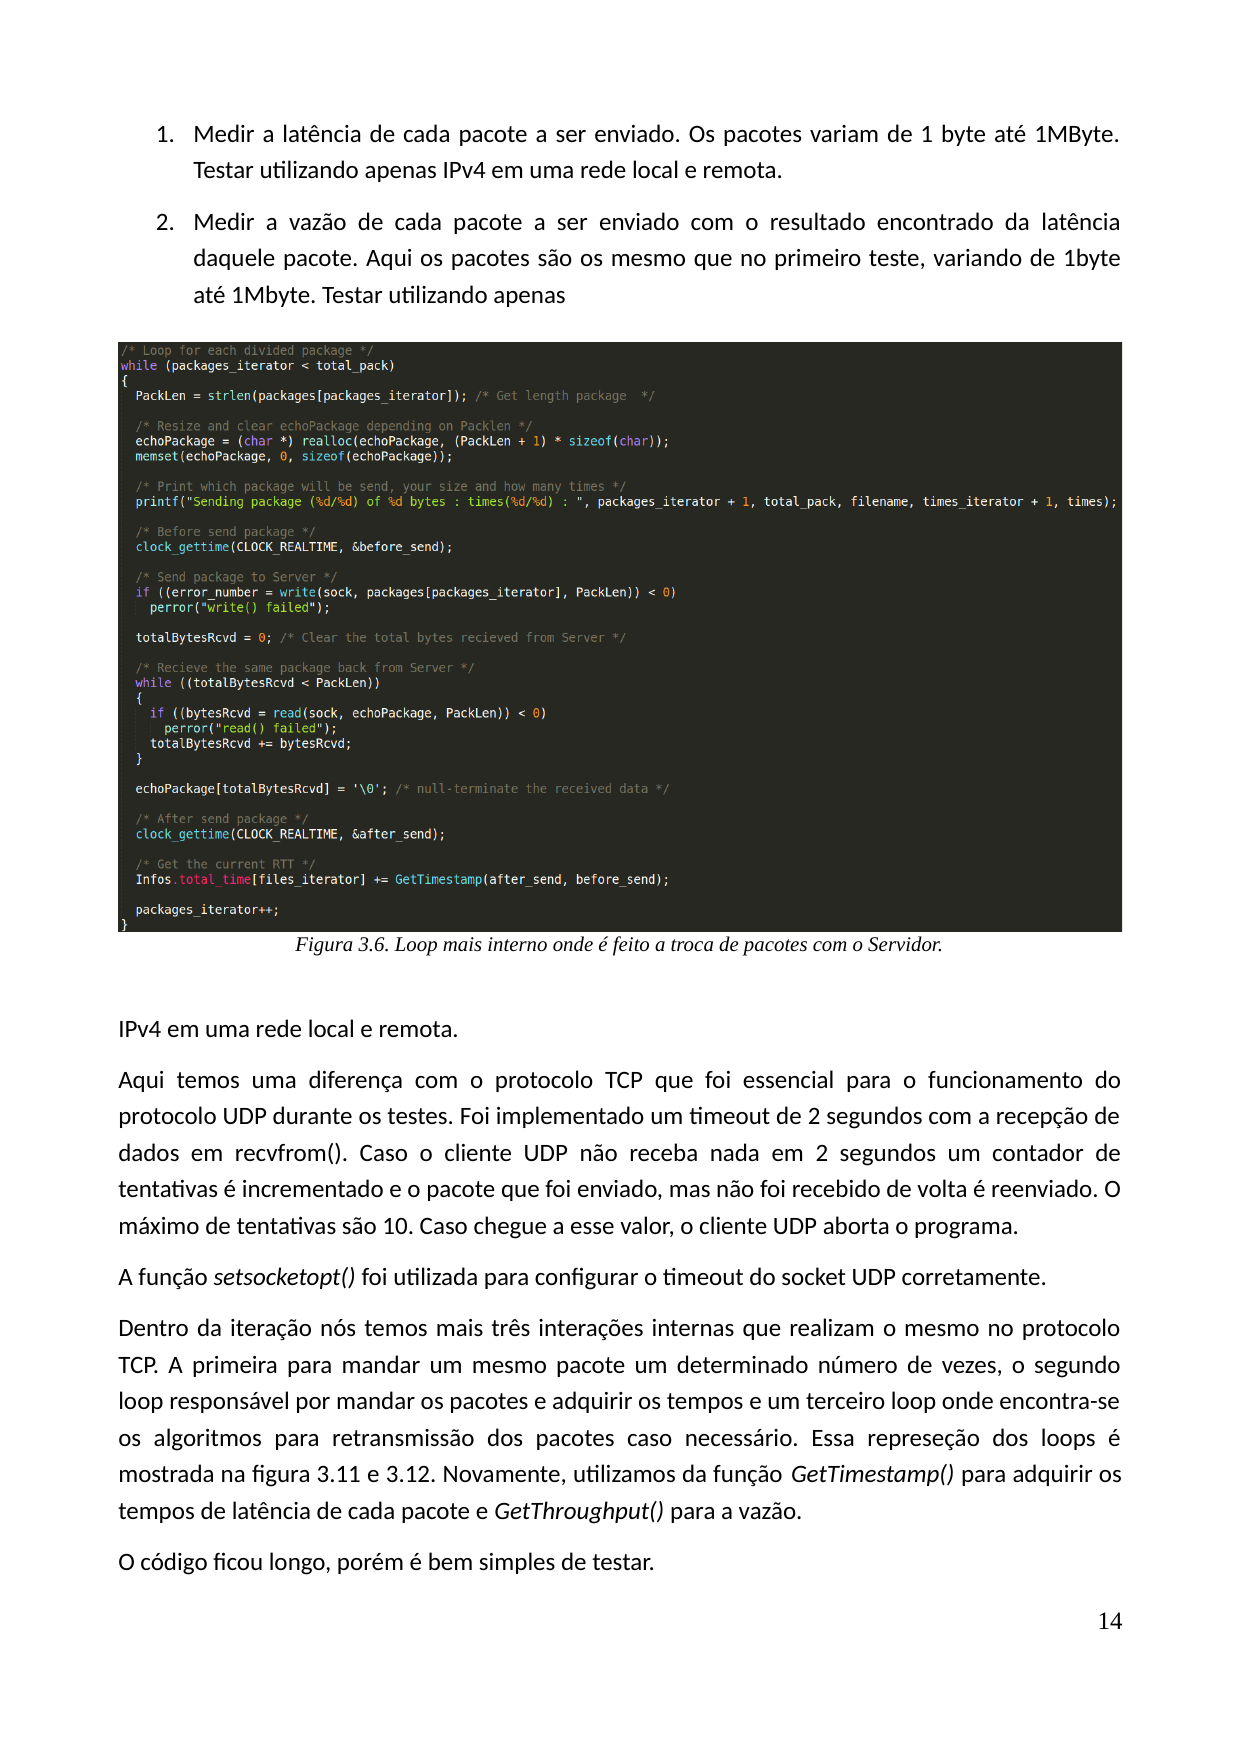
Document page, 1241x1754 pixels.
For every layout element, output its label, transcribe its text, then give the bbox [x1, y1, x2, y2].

list Medir a vazão de cada pacote a ser enviado com o resultado encontrado da latência daquele pacote. Aqui os pacotes são os mesmo que no primeiro teste, variando de 1byte até 1Mbyte. Testar utilizando apenas [156, 206, 1122, 309]
text Aqui temos uma diferença com o protocolo TCP que foi essencial para o funcionamento do protocolo UDP durante os testes. Foi implementado um timeout de 2 segundos com a recepção de dados em recvfrom(). Caso o cliente UDP não receba nada em 2 segundos um contador de tentativas é incrementado e o pacote que foi enviado, mas não foi recebido de volta é reenviado. O máximo de tentativas são 10. Caso chegue a esse valor, o cliente UDP aborta o programa. [118, 1064, 1122, 1241]
text IPv4 em uma rede local e remota. [118, 1013, 1122, 1043]
text O código ficou longo, porém é bem simples de testar. [118, 1546, 1122, 1577]
text Figura 3.6. Loop mais interno onde é feito a troca de pacotes com o Servidor. [118, 932, 1122, 956]
text A função setsocketopt() foi utilizada para configurar o timeout do socket UDP corretamente. [118, 1261, 1122, 1292]
text Dentro da iteração nós temos mais três interações internas que realizam o mesmo no protocolo TCP. A primeira para mandar um mesmo pacote um determinado número de vezes, o segundo loop responsável por mandar os pacotes e adquirir os tempos e um terceiro loop onde encontra-se os algoritmos para retransmissão dos pacotes caso necessário. Essa represeção dos loops é mostrada na figura 3.11 e 3.12. Novamente, utilizamos da função GetTimestamp() para adquirir os tempos de latência de cada pacote e GetThroughput() para a vazão. [118, 1312, 1122, 1526]
picture [118, 342, 1123, 932]
list Medir a latência de cada pacote a ser enviado. Os pacotes variam de 1 byte até 1MByte. Testar utilizando apenas IPv4 em uma rede local e remota. [156, 118, 1122, 185]
